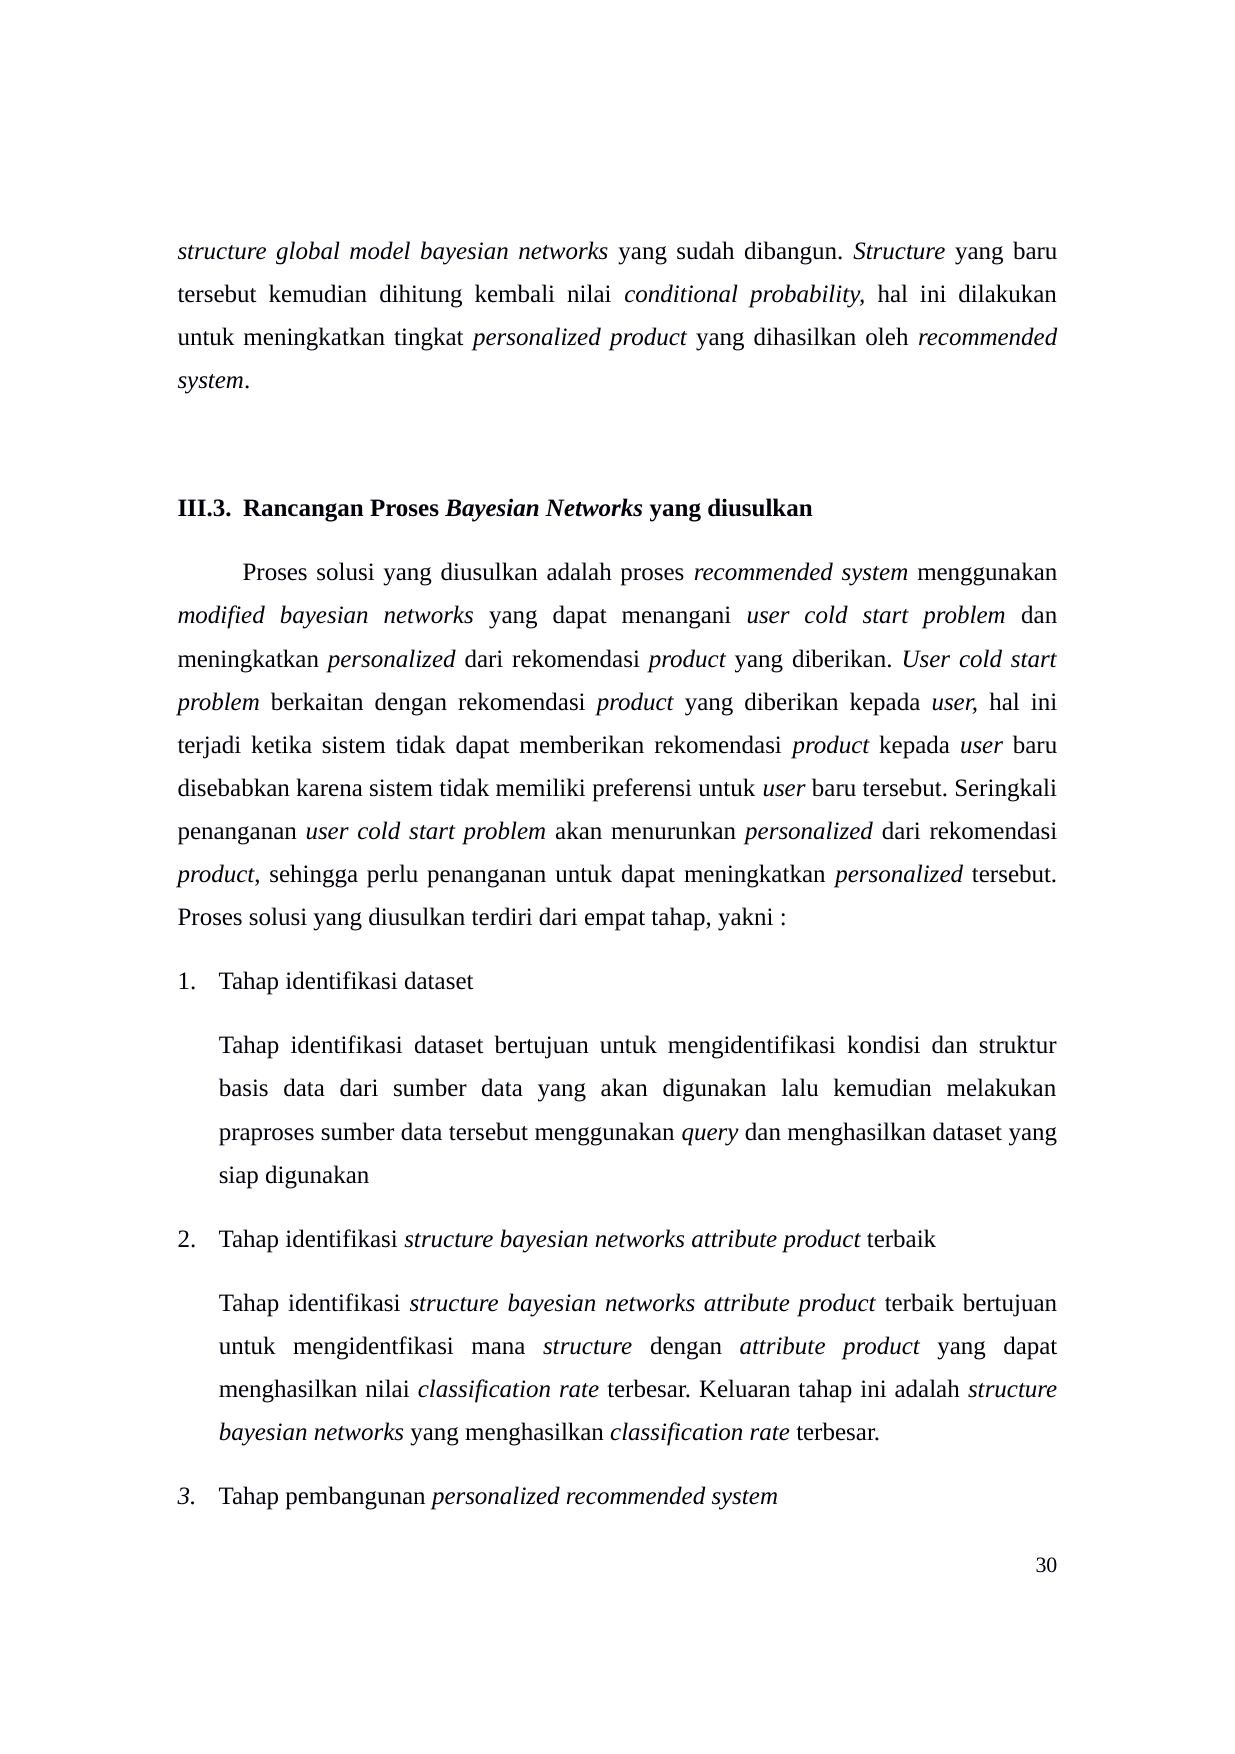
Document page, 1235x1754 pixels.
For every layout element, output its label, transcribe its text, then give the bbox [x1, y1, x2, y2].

text Proses solusi yang diusulkan adalah proses recommended system menggunakan modified bayesian networks yang dapat menangani user cold start problem dan meningkatkan personalized dari rekomendasi product yang diberikan. User cold start problem berkaitan dengan rekomendasi product yang diberikan kepada user, hal ini terjadi ketika sistem tidak dapat memberikan rekomendasi product kepada user baru disebabkan karena sistem tidak memiliki preferensi untuk user baru tersebut. Seringkali penanganan user cold start problem akan menurunkan personalized dari rekomendasi product, sehingga perlu penanganan untuk dapat meningkatkan personalized tersebut. Proses solusi yang diusulkan terdiri dari empat tahap, yakni : [177, 557, 1057, 931]
text Tahap identifikasi structure bayesian networks attribute product terbaik bertujuan untuk mengidentfikasi mana structure dengan attribute product yang dapat menghasilkan nilai classification rate terbesar. Keluaran tahap ini adalah structure bayesian networks yang menghasilkan classification rate terbesar. [218, 1288, 1057, 1446]
list Tahap identifikasi structure bayesian networks attribute product terbaik [177, 1224, 1057, 1252]
subtitle Rancangan Proses Bayesian Networks yang diusulkan [177, 493, 1057, 522]
list Tahap pembangunan personalized recommended system [177, 1481, 1057, 1510]
list Tahap identifikasi dataset [177, 966, 1057, 995]
text Tahap identifikasi dataset bertujuan untuk mengidentifikasi kondisi dan struktur basis data dari sumber data yang akan digunakan lalu kemudian melakukan praproses sumber data tersebut menggunakan query dan menghasilkan dataset yang siap digunakan [218, 1030, 1057, 1188]
text structure global model bayesian networks yang sudah dibangun. Structure yang baru tersebut kemudian dihitung kembali nilai conditional probability, hal ini dilakukan untuk meningkatkan tingkat personalized product yang dihasilkan oleh recommended system. [177, 236, 1057, 394]
